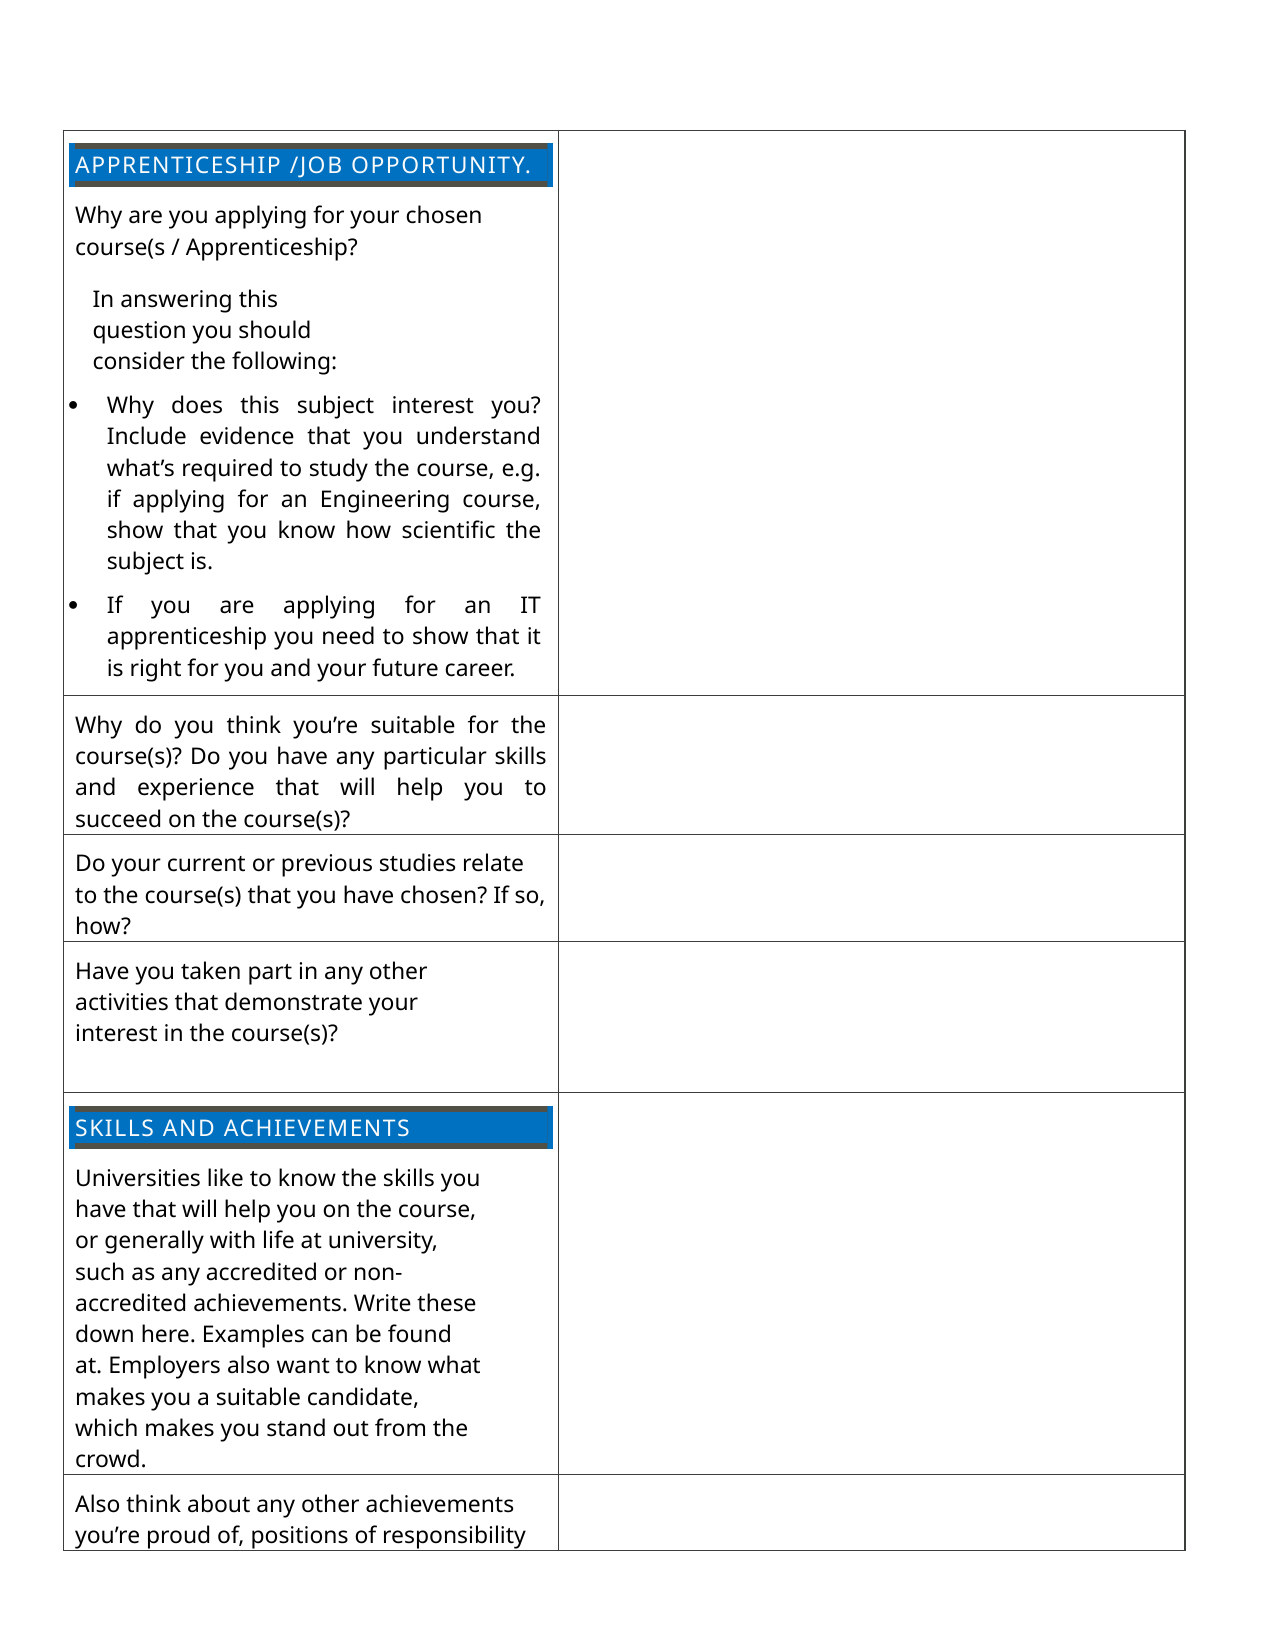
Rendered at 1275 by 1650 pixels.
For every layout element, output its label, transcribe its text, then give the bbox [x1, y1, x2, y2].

table_header [559, 131, 1184, 695]
table_cell Have you taken part in any other activities that demonstrate your interest in the course(s)? [64, 942, 558, 1092]
table_cell [559, 1093, 1184, 1474]
table_cell Also think about any other achievements you’re proud of, positions of responsibility [64, 1475, 558, 1550]
table_cell [559, 1475, 1184, 1550]
table_header apprenticeship /job opportunity. Why are you applying for your chosen course(s / Apprenticeship? In answering this question you should consider the following: Why does this subject interest you? Include evidence that you understand what’s required to study the course, e.g. if applying for an Engineering course, show that you know how scientific the subject is. If you are applying for an IT apprenticeship you need to show that it is right for you and your future career. [64, 131, 558, 695]
table_cell Skills and achievements Universities like to know the skills you have that will help you on the course, or generally with life at university, such as any accredited or non-accredited achievements. Write these down here. Examples can be found at. Employers also want to know what makes you a suitable candidate, which makes you stand out from the crowd. [64, 1093, 558, 1474]
table_cell [559, 942, 1184, 1092]
table_cell Why do you think you’re suitable for the course(s)? Do you have any particular skills and experience that will help you to succeed on the course(s)? [64, 696, 558, 834]
table_cell [559, 696, 1184, 834]
table_cell [559, 835, 1184, 941]
table_cell Do your current or previous studies relate to the course(s) that you have chosen? If so, how? [64, 835, 558, 941]
